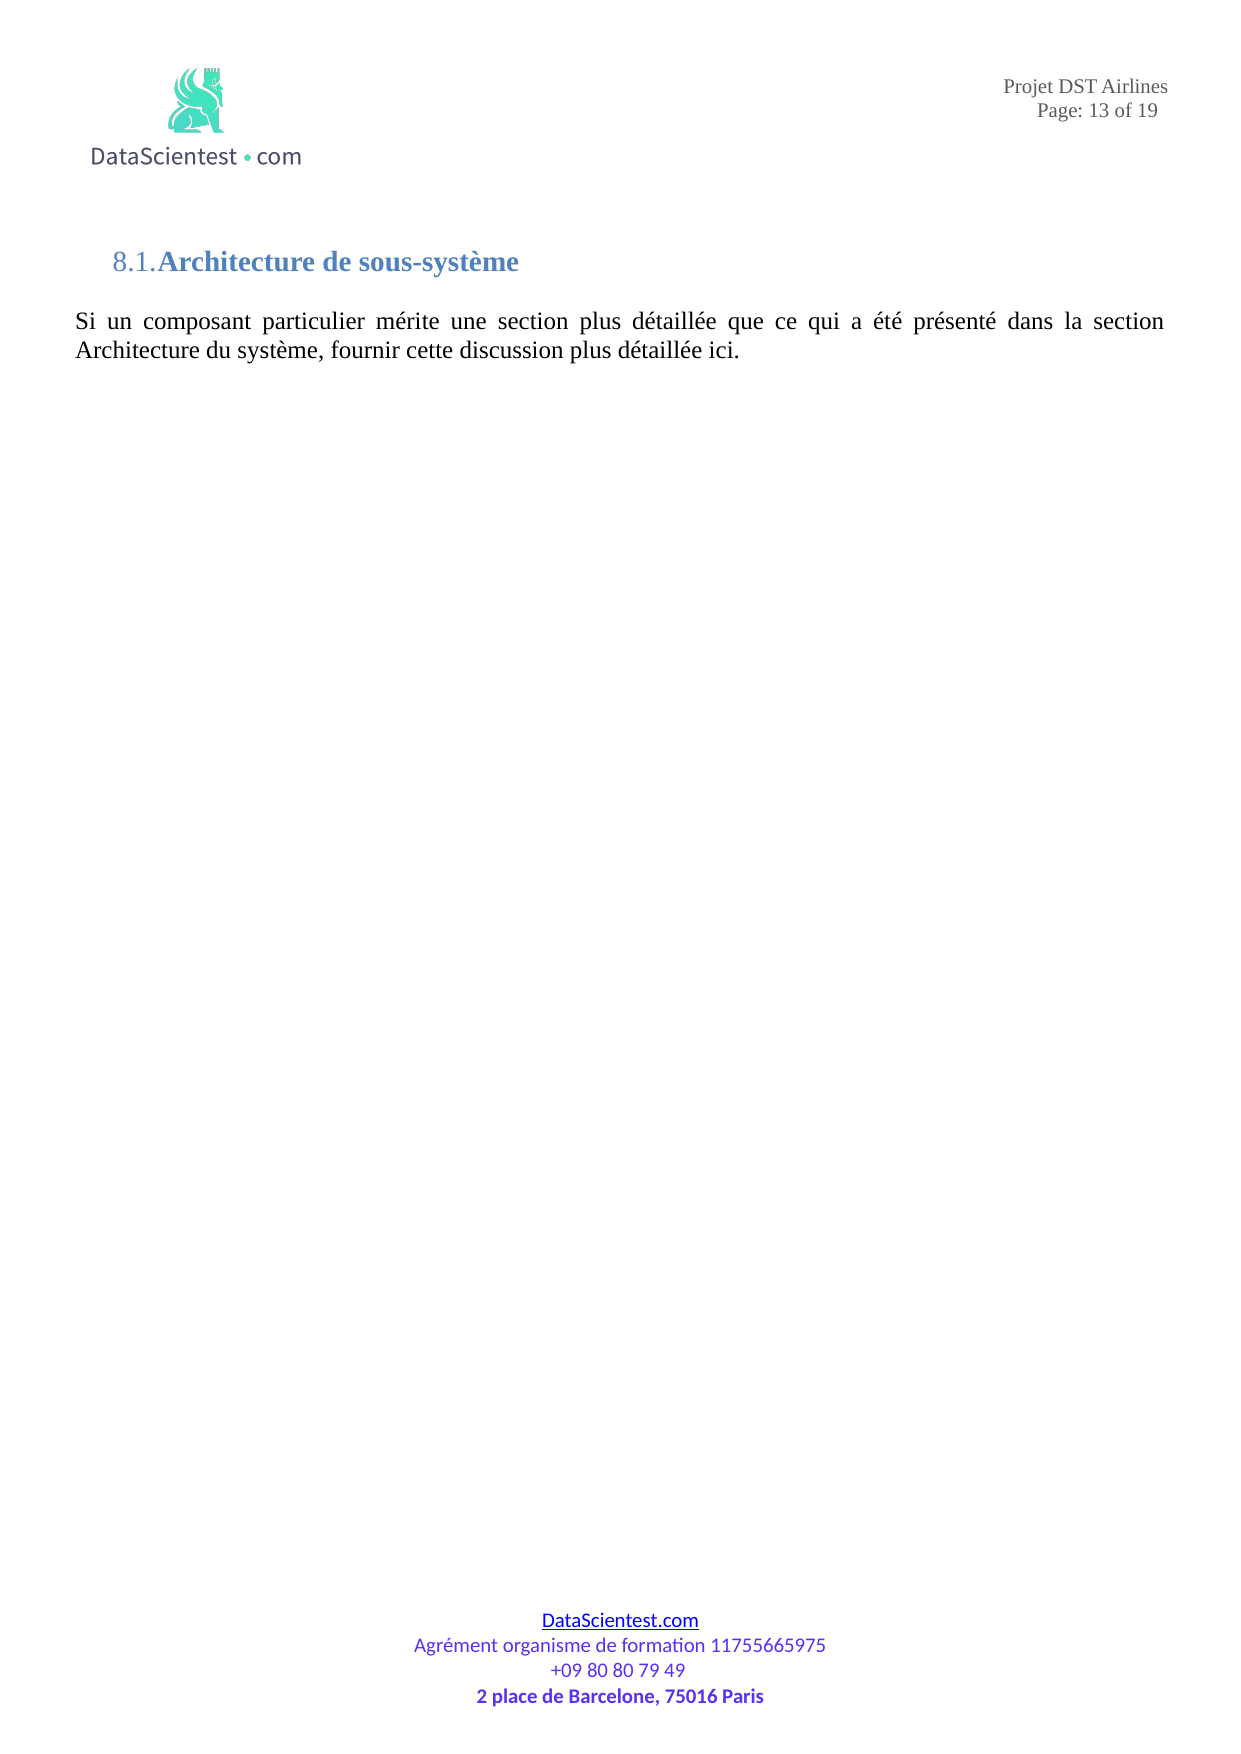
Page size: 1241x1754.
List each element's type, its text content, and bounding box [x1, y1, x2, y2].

text Si un composant particulier mérite une section plus détaillée que ce qui a été présenté dans la section Architecture du système, fournir cette discussion plus détaillée ici. [75, 306, 1166, 363]
subtitle Architecture de sous-système [112, 244, 1166, 277]
picture [75, 45, 321, 195]
